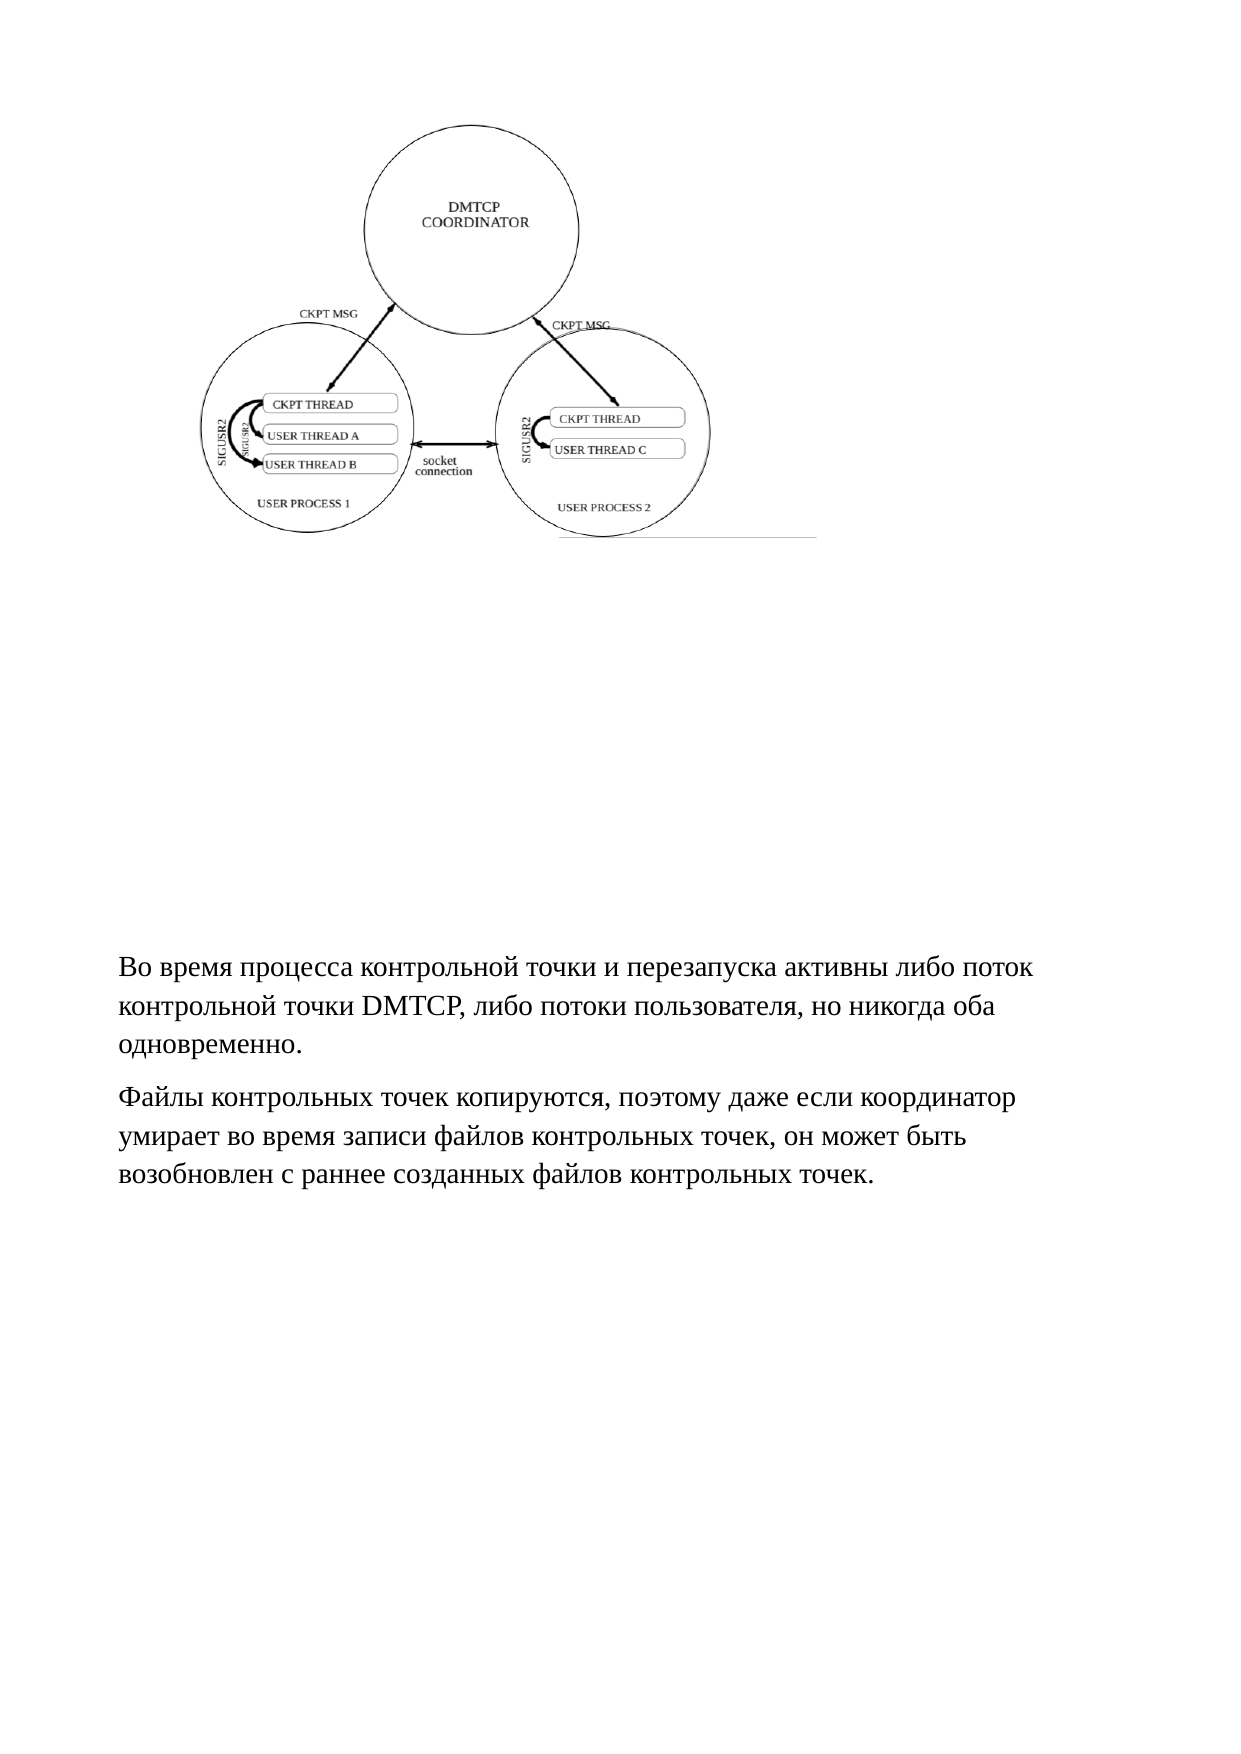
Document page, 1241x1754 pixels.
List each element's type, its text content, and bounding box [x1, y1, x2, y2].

text Файлы контрольных точек копируются, поэтому даже если координатор умирает во время записи файлов контрольных точек, он может быть возобновлен с раннее созданных файлов контрольных точек. [118, 1079, 1122, 1190]
text Во время процесса контрольной точки и перезапуска активны либо поток контрольной точки DMTCP, либо потоки пользователя, но никогда оба одновременно. [118, 949, 1122, 1060]
picture [118, 118, 817, 560]
